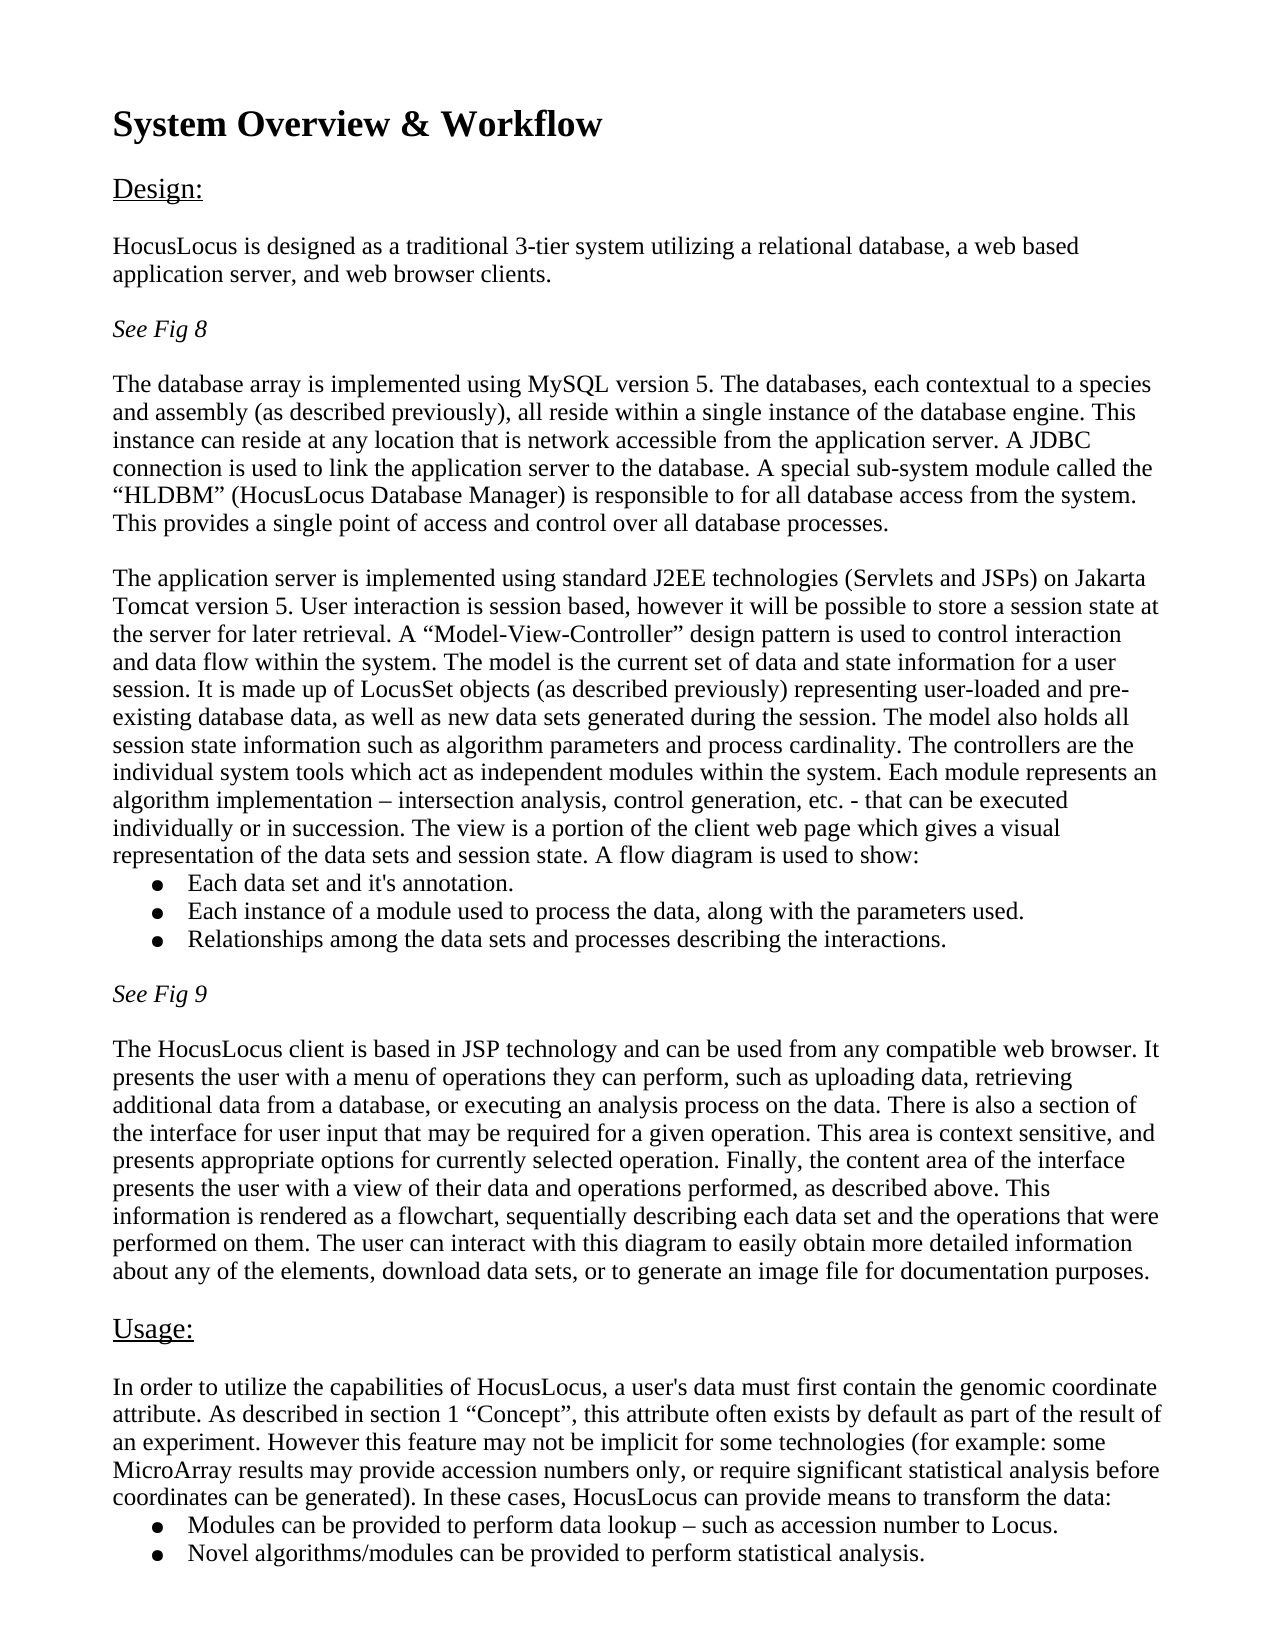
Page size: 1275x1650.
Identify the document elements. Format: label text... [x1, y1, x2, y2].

text HocusLocus is designed as a traditional 3-tier system utilizing a relational database, a web based application server, and web browser clients. [112, 232, 1162, 287]
list Novel algorithms/modules can be provided to perform statistical analysis. [150, 1539, 1162, 1567]
text System Overview & Workflow [112, 103, 1162, 144]
text The HocusLocus client is based in JSP technology and can be used from any compatible web browser. It presents the user with a menu of operations they can perform, such as uploading data, retrieving additional data from a database, or executing an analysis process on the data. There is also a section of the interface for user input that may be required for a given operation. This area is context sensitive, and presents appropriate options for currently selected operation. Finally, the content area of the interface presents the user with a view of their data and operations performed, as described above. This information is rendered as a flowchart, sequentially describing each data set and the operations that were performed on them. The user can interact with this diagram to easily obtain more detailed information about any of the elements, download data sets, or to generate an image file for documentation purposes. [112, 1036, 1162, 1285]
text In order to utilize the capabilities of HocusLocus, a user's data must first contain the genomic coordinate attribute. As described in section 1 “Concept”, this attribute often exists by default as part of the result of an experiment. However this feature may not be implicit for some technologies (for example: some MicroArray results may provide accession numbers only, or require significant statistical analysis before coordinates can be generated). In these cases, HocusLocus can provide means to transform the data: [112, 1373, 1162, 1511]
text See Fig 9 [112, 980, 1162, 1008]
list Each data set and it's annotation. [150, 869, 1162, 897]
text Usage: [112, 1313, 1162, 1345]
text Design: [112, 172, 1162, 204]
text The application server is implemented using standard J2EE technologies (Servlets and JSPs) on Jakarta Tomcat version 5. User interaction is session based, however it will be possible to store a session state at the server for later retrieval. A “Model-View-Controller” design pattern is used to control interaction and data flow within the system. The model is the current set of data and state information for a user session. It is made up of LocusSet objects (as described previously) representing user-loaded and pre-existing database data, as well as new data sets generated during the session. The model also holds all session state information such as algorithm parameters and process cardinality. The controllers are the individual system tools which act as independent modules within the system. Each module represents an algorithm implementation – intersection analysis, control generation, etc. - that can be executed individually or in succession. The view is a portion of the client web page which gives a visual representation of the data sets and session state. A flow diagram is used to show: [112, 564, 1162, 869]
list Each instance of a module used to process the data, along with the parameters used. [150, 897, 1162, 925]
text See Fig 8 [112, 315, 1162, 343]
list Modules can be provided to perform data lookup – such as accession number to Locus. [150, 1511, 1162, 1539]
list Relationships among the data sets and processes describing the interactions. [150, 925, 1162, 952]
text The database array is implemented using MySQL version 5. The databases, each contextual to a species and assembly (as described previously), all reside within a single instance of the database engine. This instance can reside at any location that is network accessible from the application server. A JDBC connection is used to link the application server to the database. A special sub-system module called the “HLDBM” (HocusLocus Database Manager) is responsible to for all database access from the system. This provides a single point of access and control over all database processes. [112, 371, 1162, 537]
